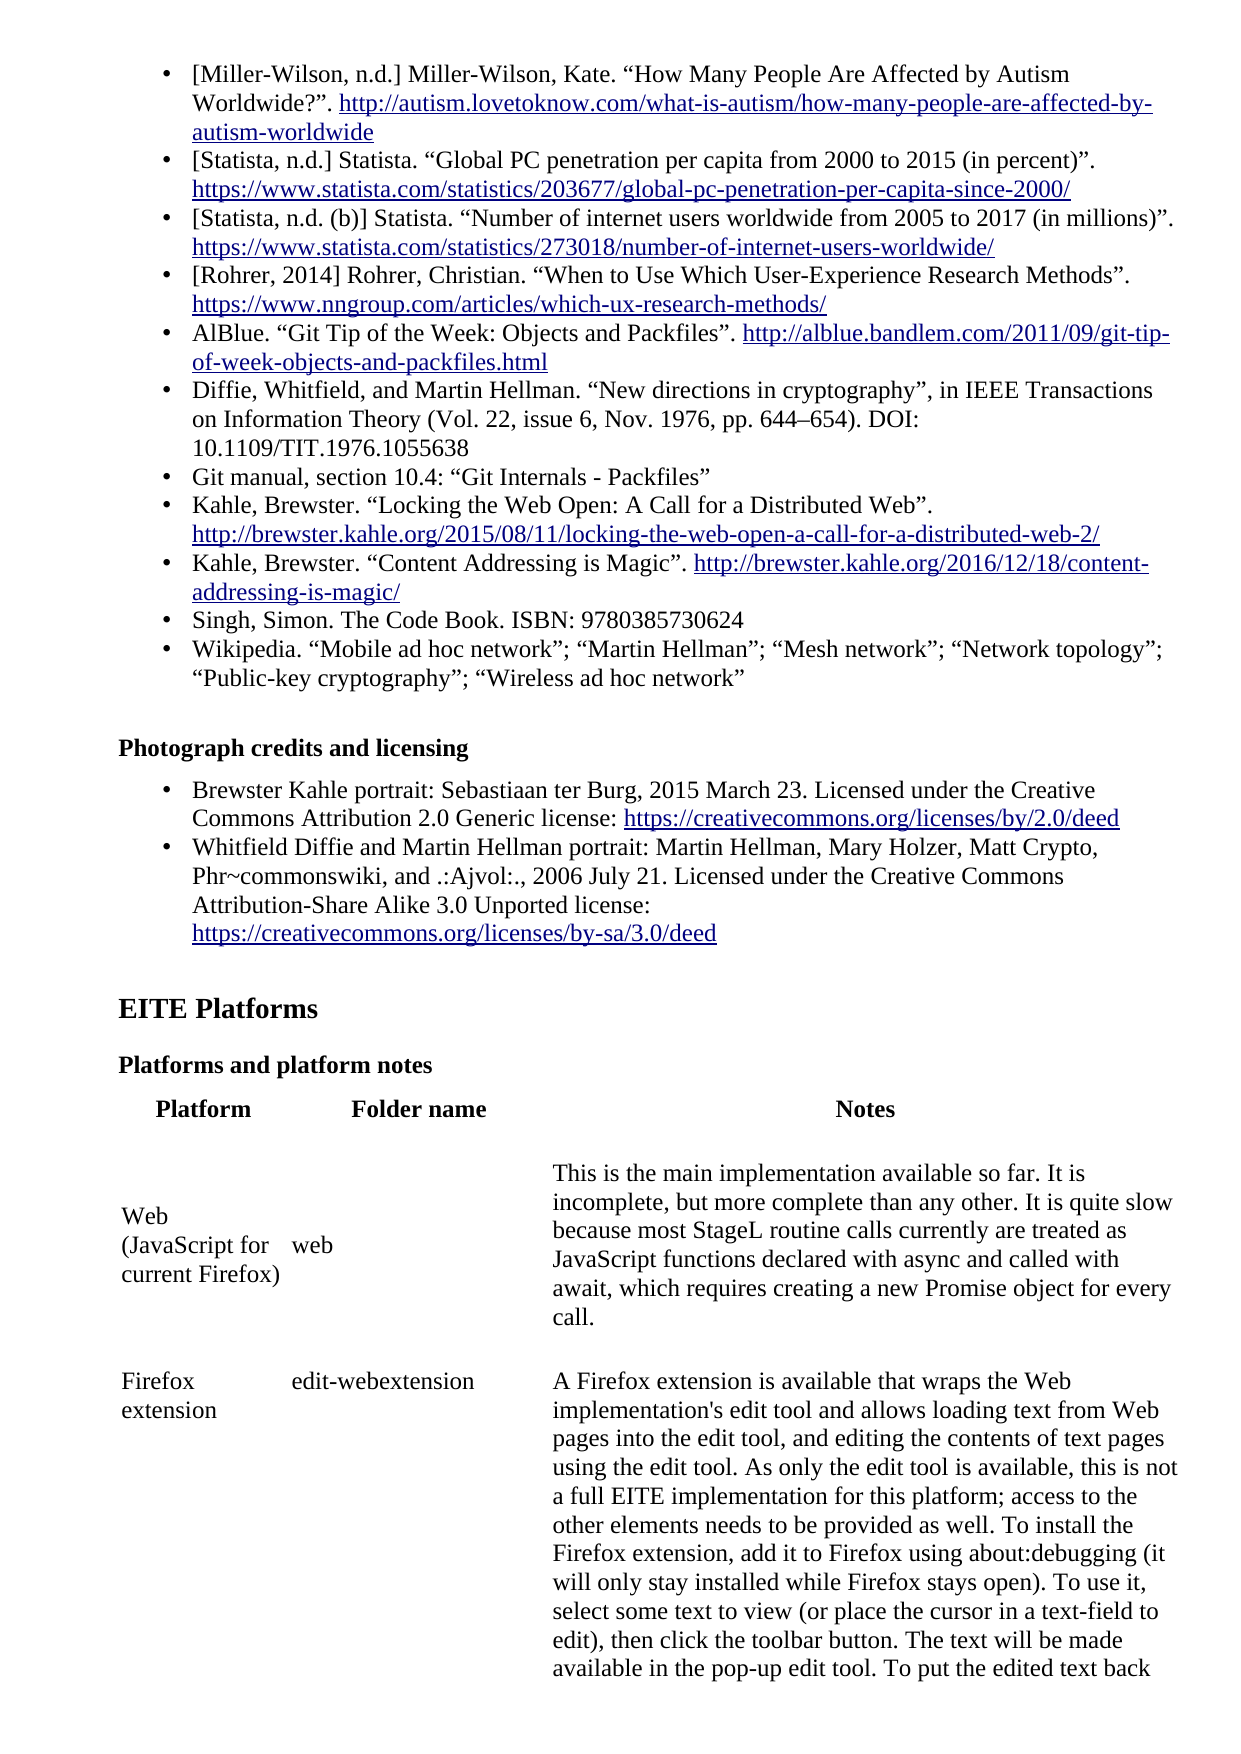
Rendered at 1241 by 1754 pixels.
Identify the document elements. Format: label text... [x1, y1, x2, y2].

subtitle Platforms and platform notes [118, 1050, 1181, 1079]
table_cell web [289, 1155, 549, 1363]
table_header Platform [118, 1091, 288, 1155]
list Git manual, section 10.4: “Git Internals - Packfiles” [162, 462, 1181, 490]
table_cell Web (JavaScript for current Firefox) [118, 1155, 288, 1363]
table_cell Firefox extension [118, 1363, 288, 1685]
list Wikipedia. “Mobile ad hoc network”; “Martin Hellman”; “Mesh network”; “Network topology”; “Public-key cryptography”; “Wireless ad hoc network” [162, 634, 1181, 692]
list AlBlue. “Git Tip of the Week: Objects and Packfiles”. http://alblue.bandlem.com/2011/09/git-tip-of-week-objects-and-packfiles.html [162, 318, 1181, 375]
table_header Notes [549, 1091, 1181, 1155]
table_header Folder name [289, 1091, 549, 1155]
list [Miller-Wilson, n.d.] Miller-Wilson, Kate. “How Many People Are Affected by Autism Worldwide?”. http://autism.lovetoknow.com/what-is-autism/how-many-people-are-affected-by-autism-worldwide [162, 59, 1181, 145]
list Kahle, Brewster. “Locking the Web Open: A Call for a Distributed Web”. http://brewster.kahle.org/2015/08/11/locking-the-web-open-a-call-for-a-distributed-web-2/ [162, 490, 1181, 548]
list [Statista, n.d. (b)] Statista. “Number of internet users worldwide from 2005 to 2017 (in millions)”. https://www.statista.com/statistics/273018/number-of-internet-users-worldwide/ [162, 203, 1181, 260]
list Singh, Simon. The Code Book. ISBN: 9780385730624 [162, 605, 1181, 634]
list Whitfield Diffie and Martin Hellman portrait: Martin Hellman, Mary Holzer, Matt Crypto, Phr~commonswiki, and .:Ajvol:., 2006 July 21. Licensed under the Creative Commons Attribution-Share Alike 3.0 Unported license: https://creativecommons.org/licenses/by-sa/3.0/deed [162, 832, 1181, 947]
table_cell This is the main implementation available so far. It is incomplete, but more complete than any other. It is quite slow because most StageL routine calls currently are treated as JavaScript functions declared with async and called with await, which requires creating a new Promise object for every call. [549, 1155, 1181, 1363]
list Brewster Kahle portrait: Sebastiaan ter Burg, 2015 March 23. Licensed under the Creative Commons Attribution 2.0 Generic license: https://creativecommons.org/licenses/by/2.0/deed [162, 775, 1181, 832]
subtitle Photograph credits and licensing [118, 733, 1181, 762]
list [Rohrer, 2014] Rohrer, Christian. “When to Use Which User-Experience Research Methods”. https://www.nngroup.com/articles/which-ux-research-methods/ [162, 260, 1181, 318]
list Kahle, Brewster. “Content Addressing is Magic”. http://brewster.kahle.org/2016/12/18/content-addressing-is-magic/ [162, 548, 1181, 605]
list [Statista, n.d.] Statista. “Global PC penetration per capita from 2000 to 2015 (in percent)”. https://www.statista.com/statistics/203677/global-pc-penetration-per-capita-since-2000/ [162, 145, 1181, 203]
subtitle EITE Platforms [118, 991, 1181, 1025]
table_cell edit-webextension [289, 1363, 549, 1685]
list Diffie, Whitfield, and Martin Hellman. “New directions in cryptography”, in IEEE Transactions on Information Theory (Vol. 22, issue 6, Nov. 1976, pp. 644–654). DOI: 10.1109/TIT.1976.1055638 [162, 375, 1181, 462]
table_cell A Firefox extension is available that wraps the Web implementation's edit tool and allows loading text from Web pages into the edit tool, and editing the contents of text pages using the edit tool. As only the edit tool is available, this is not a full EITE implementation for this platform; access to the other elements needs to be provided as well. To install the Firefox extension, add it to Firefox using about:debugging (it will only stay installed while Firefox stays open). To use it, select some text to view (or place the cursor in a text-field to edit), then click the toolbar button. The text will be made available in the pop-up edit tool. To put the edited text back [549, 1363, 1181, 1685]
